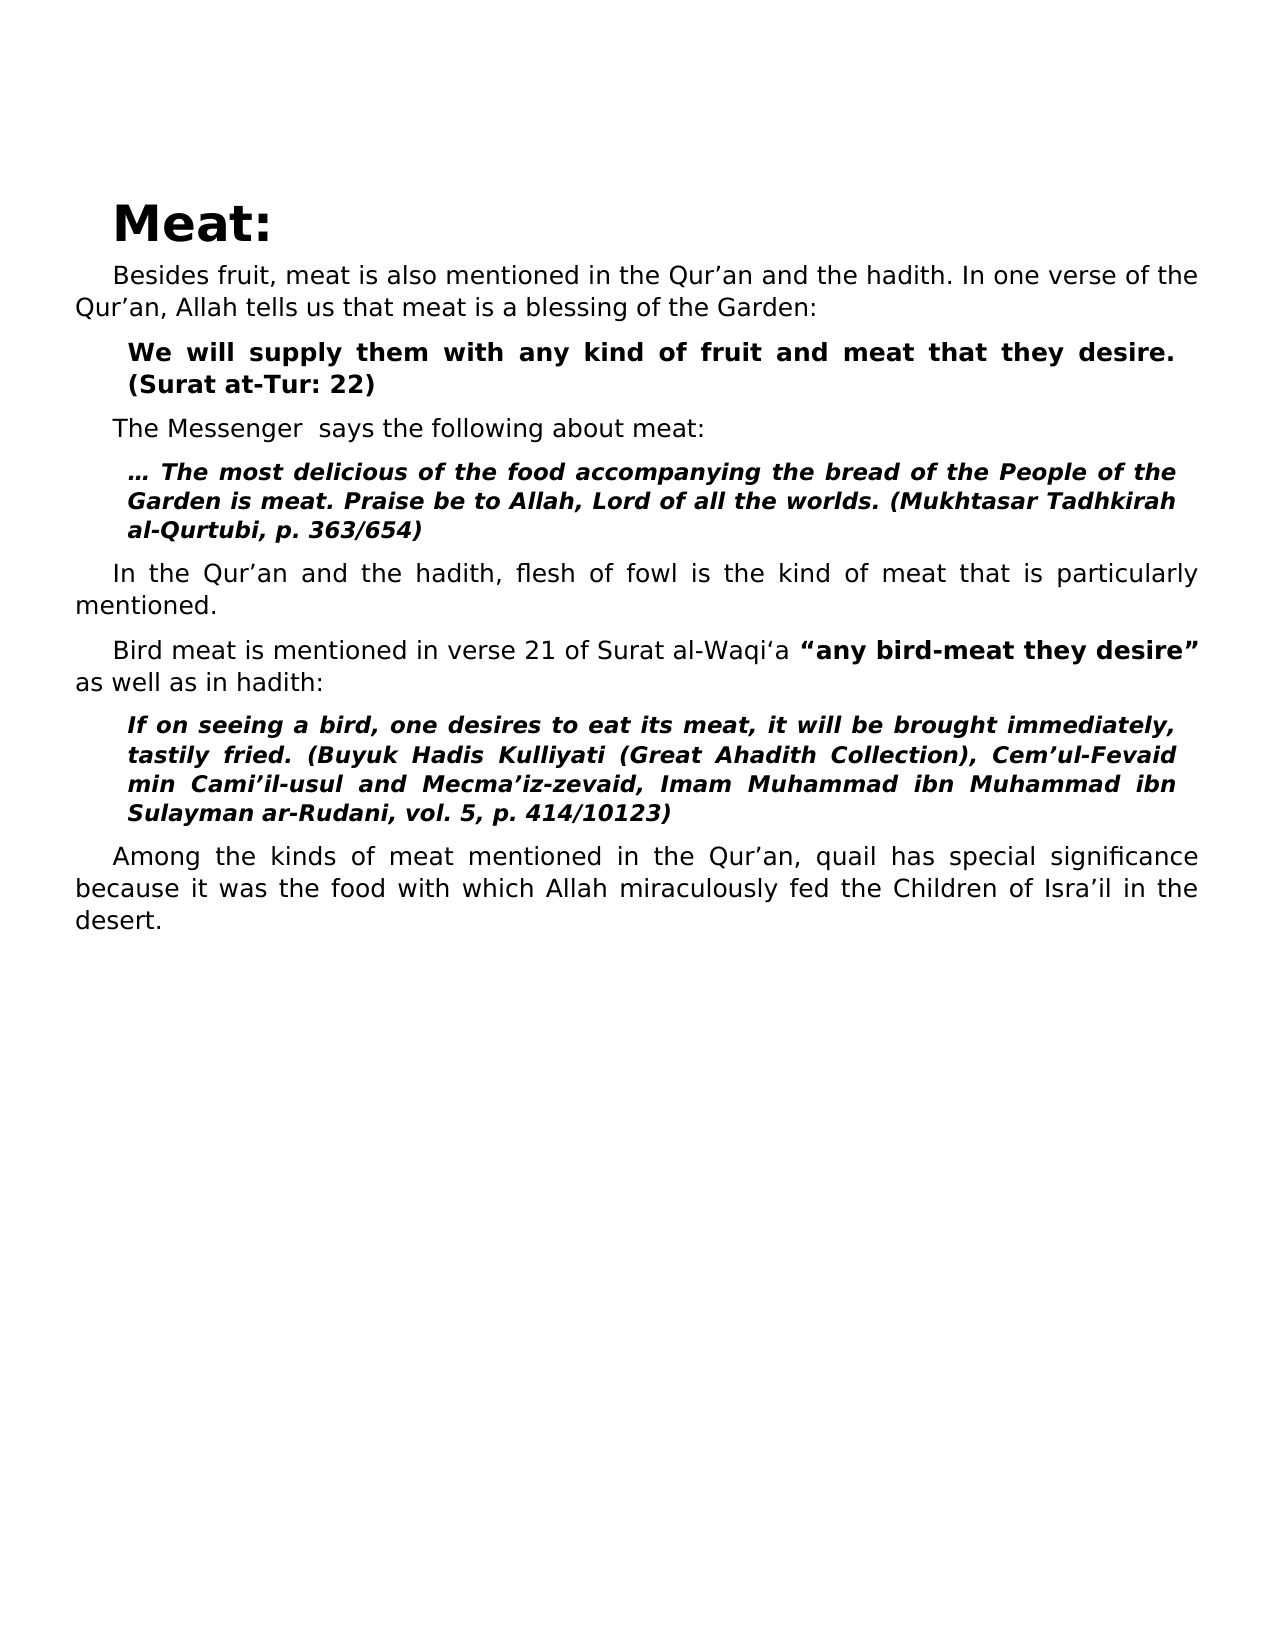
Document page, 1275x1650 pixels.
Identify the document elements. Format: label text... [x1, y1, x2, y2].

text If on seeing a bird, one desires to eat its meat, it will be brought immediately, tastily fried. (Buyuk Hadis Kulliyati (Great Ahadith Collection), Cem’ul-Fevaid min Cami’il-usul and Mecma’iz-zevaid, Imam Muhammad ibn Muhammad ibn Sulayman ar-Rudani, vol. 5, p. 414/10123) [127, 713, 1177, 827]
text The Messenger says the following about meat: [75, 414, 1200, 444]
text Among the kinds of meat mentioned in the Qur’an, quail has special significance because it was the food with which Allah miraculously fed the Children of Isra’il in the desert. [75, 842, 1200, 936]
text In the Qur’an and the hadith, flesh of fowl is the kind of meat that is particularly mentioned. [75, 559, 1200, 621]
text We will supply them with any kind of fruit and meat that they desire. (Surat at-Tur: 22) [127, 338, 1177, 399]
text … The most delicious of the food accompanying the bread of the People of the Garden is meat. Praise be to Allah, Lord of all the worlds. (Mukhtasar Tadhkirah al-Qurtubi, p. 363/654) [127, 459, 1177, 544]
text Besides fruit, meat is also mentioned in the Qur’an and the hadith. In one verse of the Qur’an, Allah tells us that meat is a blessing of the Garden: [75, 261, 1200, 322]
subtitle Meat: [112, 194, 1200, 253]
text Bird meat is mentioned in verse 21 of Surat al-Waqi‘a “any bird-meat they desire” as well as in hadith: [75, 636, 1200, 697]
